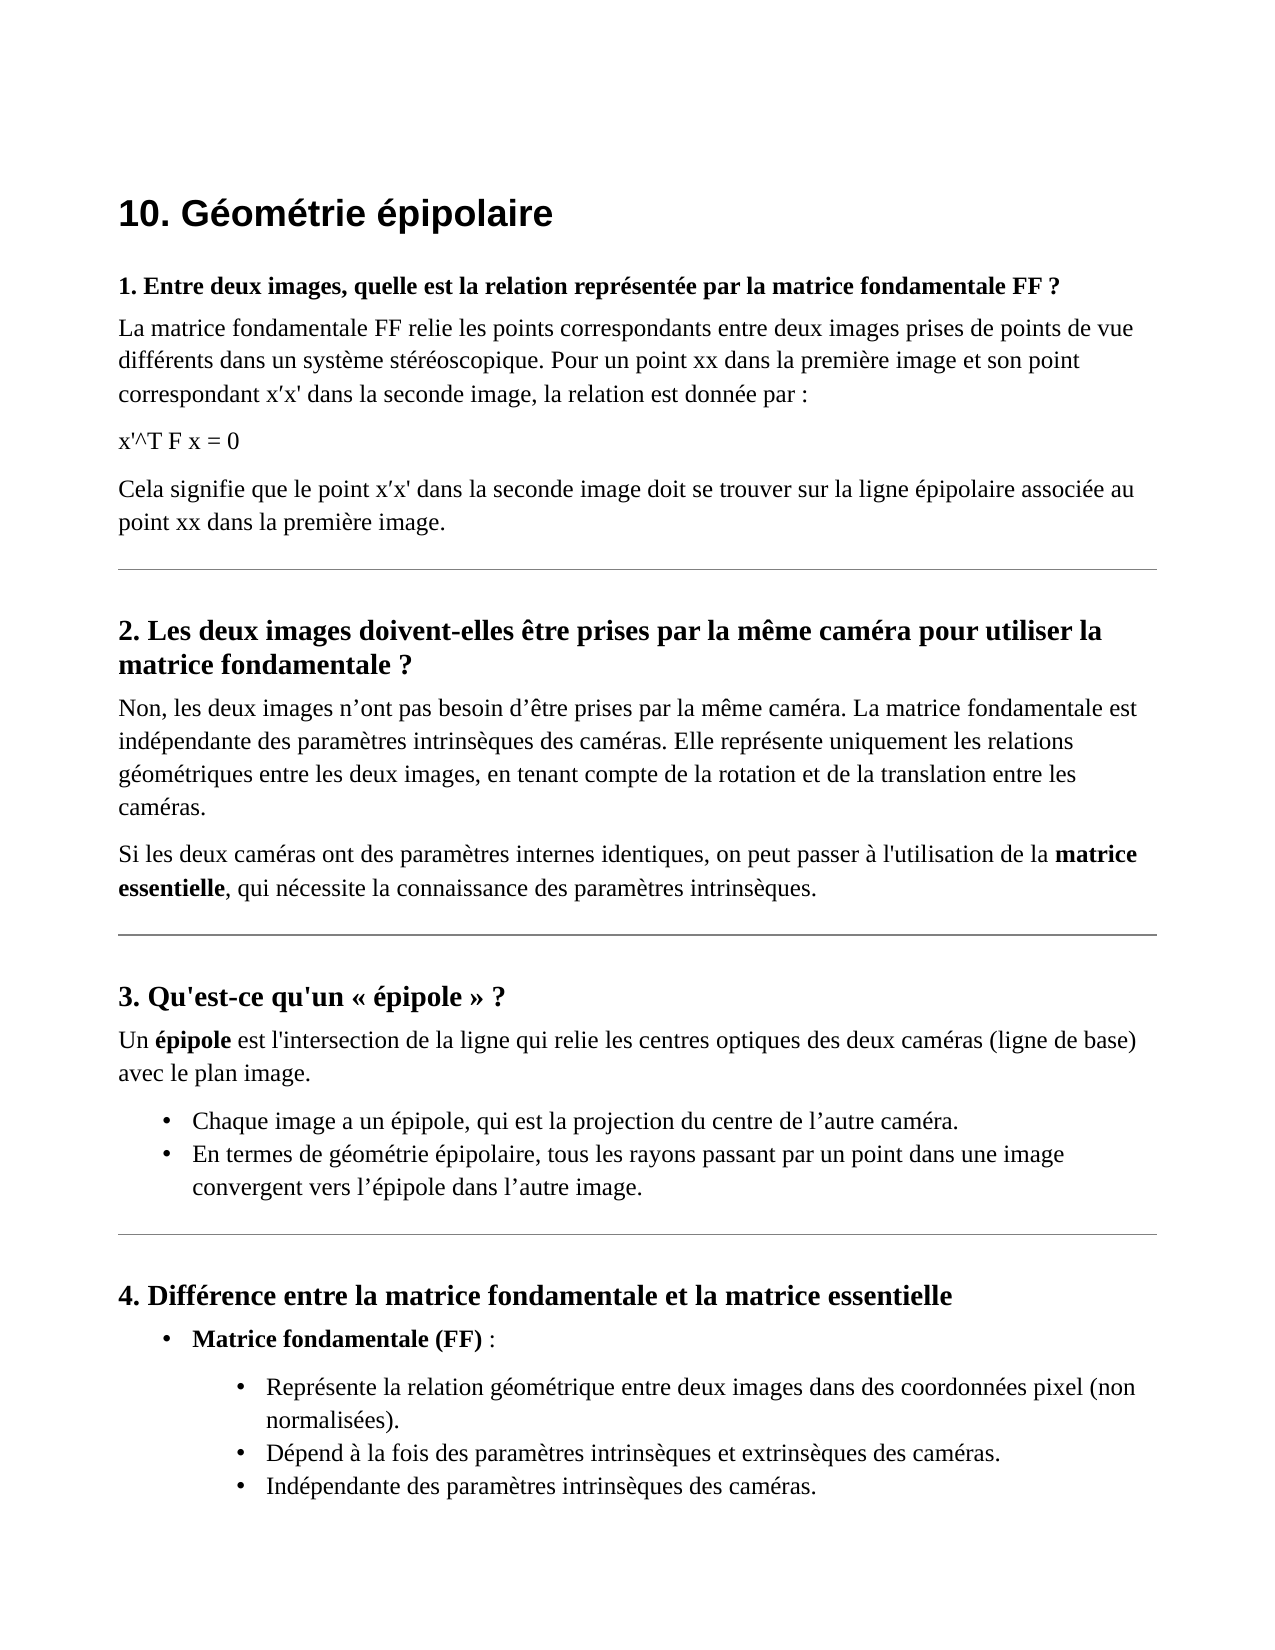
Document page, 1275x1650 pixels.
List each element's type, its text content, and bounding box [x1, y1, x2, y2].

text Cela signifie que le point x′x' dans la seconde image doit se trouver sur la ligne épipolaire associée au point xx dans la première image. [118, 474, 1157, 536]
list Indépendante des paramètres intrinsèques des caméras. [236, 1471, 1157, 1500]
list Dépend à la fois des paramètres intrinsèques et extrinsèques des caméras. [236, 1438, 1157, 1467]
subtitle 2. Les deux images doivent-elles être prises par la même caméra pour utiliser la matrice fondamentale ? [118, 613, 1157, 680]
text Non, les deux images n’ont pas besoin d’être prises par la même caméra. La matrice fondamentale est indépendante des paramètres intrinsèques des caméras. Elle représente uniquement les relations géométriques entre les deux images, en tenant compte de la rotation et de la translation entre les caméras. [118, 693, 1157, 821]
list Représente la relation géométrique entre deux images dans des coordonnées pixel (non normalisées). [236, 1372, 1157, 1434]
text Un épipole est l'intersection de la ligne qui relie les centres optiques des deux caméras (ligne de base) avec le plan image. [118, 1025, 1157, 1087]
list Matrice fondamentale (FF) : [162, 1324, 1157, 1353]
text x'^T F x = 0 [118, 426, 1157, 455]
subtitle 1. Entre deux images, quelle est la relation représentée par la matrice fondamentale FF ? [118, 271, 1157, 300]
subtitle 3. Qu'est-ce qu'un « épipole » ? [118, 979, 1157, 1013]
text Si les deux caméras ont des paramètres internes identiques, on peut passer à l'utilisation de la matrice essentielle, qui nécessite la connaissance des paramètres intrinsèques. [118, 839, 1157, 901]
list En termes de géométrie épipolaire, tous les rayons passant par un point dans une image convergent vers l’épipole dans l’autre image. [162, 1139, 1157, 1201]
subtitle 4. Différence entre la matrice fondamentale et la matrice essentielle [118, 1278, 1157, 1312]
list Chaque image a un épipole, qui est la projection du centre de l’autre caméra. [162, 1106, 1157, 1134]
text La matrice fondamentale FF relie les points correspondants entre deux images prises de points de vue différents dans un système stéréoscopique. Pour un point xx dans la première image et son point correspondant x′x' dans la seconde image, la relation est donnée par : [118, 313, 1157, 407]
subtitle 10. Géométrie épipolaire [118, 191, 1157, 234]
